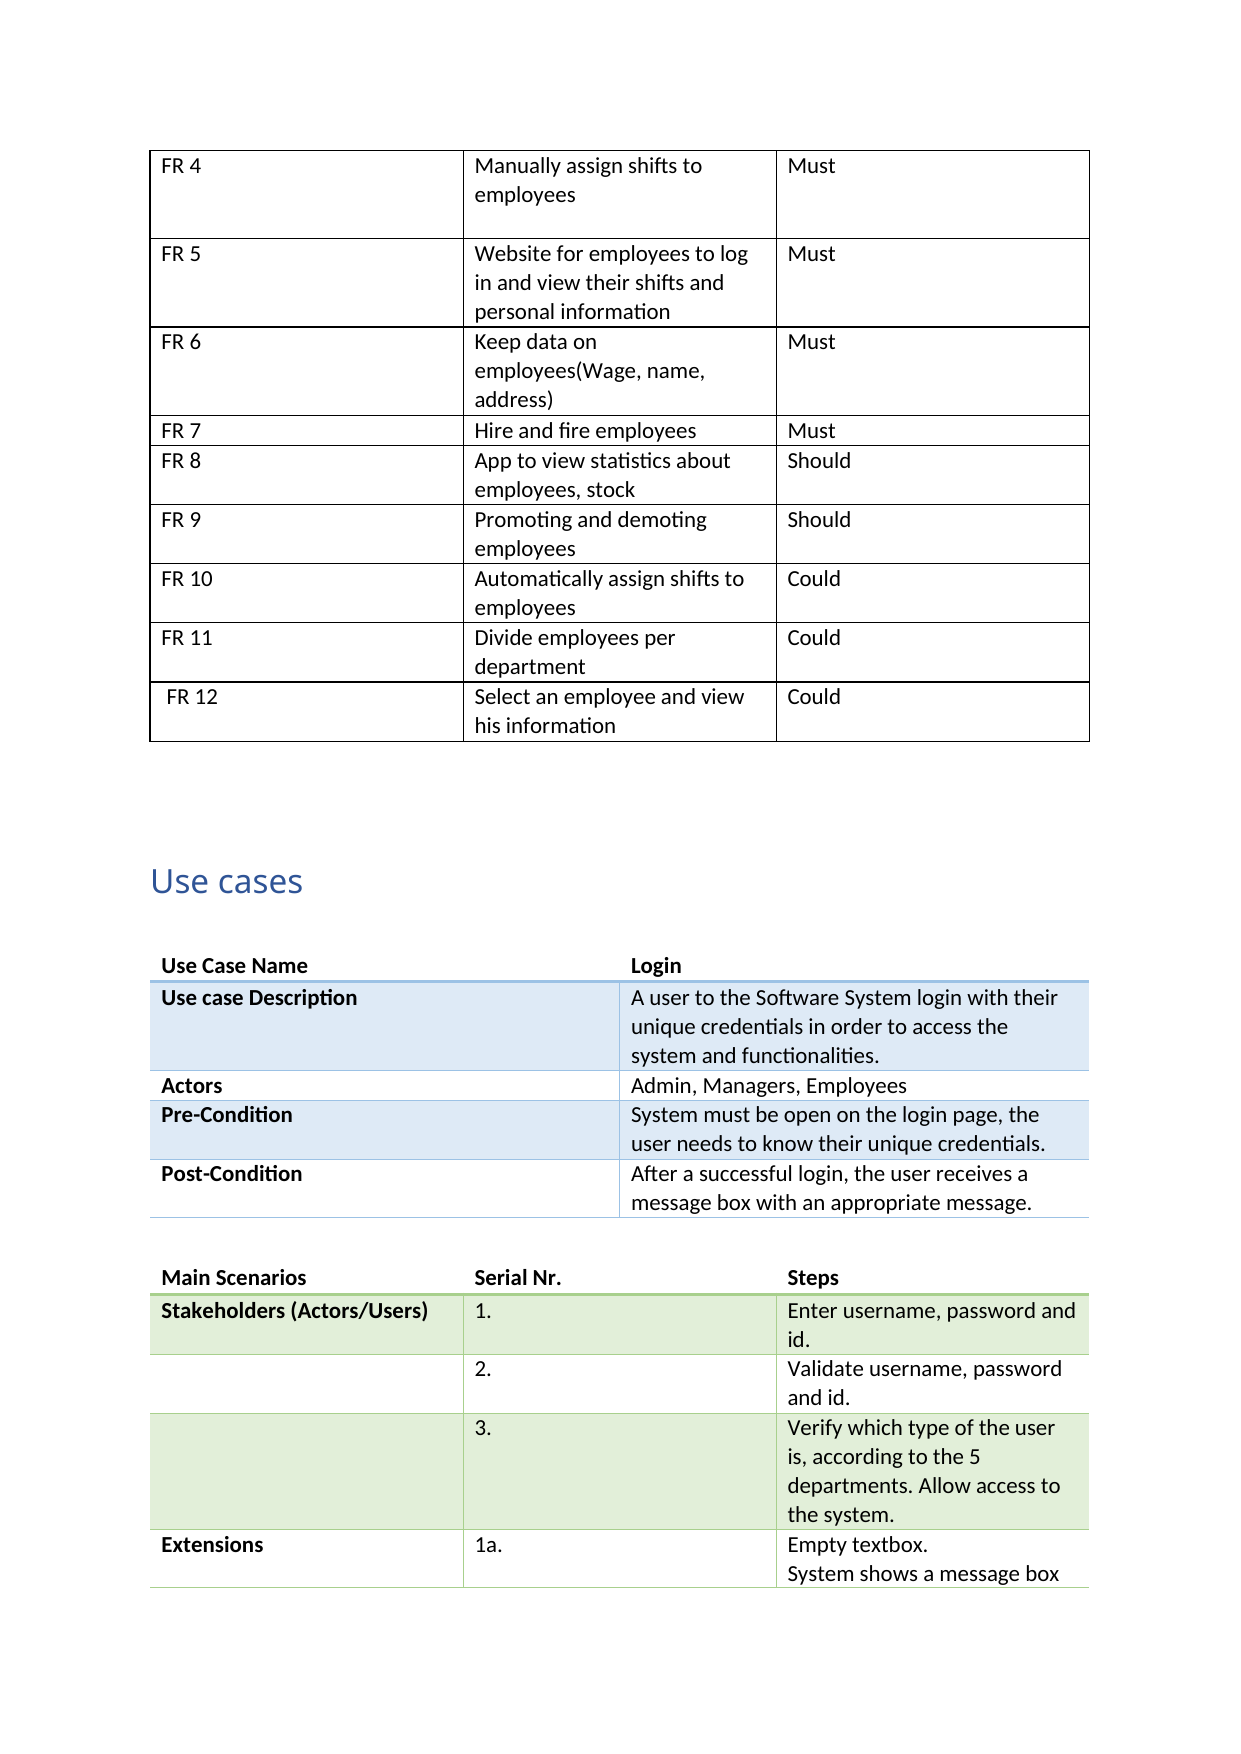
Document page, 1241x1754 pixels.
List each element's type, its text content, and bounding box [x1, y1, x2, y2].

table_cell Must [777, 416, 1089, 445]
table_cell Extensions [150, 1530, 463, 1587]
table_cell Admin, Managers, Employees [620, 1071, 1089, 1100]
table_cell Could [777, 623, 1089, 681]
table_cell 1a. [464, 1530, 776, 1587]
table_cell Website for employees to log in and view their shifts and personal information [464, 239, 776, 326]
table_cell Validate username, password and id. [777, 1355, 1089, 1412]
table_cell Select an employee and view his information [464, 683, 776, 741]
table_header Serial Nr. [463, 1264, 776, 1293]
table_cell 1. [464, 1296, 776, 1354]
table_cell Keep data on employees(Wage, name, address) [464, 328, 776, 415]
table_cell Verify which type of the user is, according to the 5 departments. Allow access to the system. [777, 1414, 1089, 1529]
table_cell Could [777, 564, 1089, 622]
table_cell Automatically assign shifts to employees [464, 564, 776, 622]
table_cell A user to the Software System login with their unique credentials in order to access the system and functionalities. [620, 983, 1089, 1070]
table_cell FR 5 [151, 239, 463, 326]
table_cell FR 10 [151, 564, 463, 622]
table_header Main Scenarios [150, 1264, 463, 1293]
table_cell App to view statistics about employees, stock [464, 446, 776, 504]
table_cell Must [777, 328, 1089, 415]
subtitle Use cases [150, 858, 1090, 903]
table_cell Promoting and demoting employees [464, 505, 776, 563]
table_cell System must be open on the login page, the user needs to know their unique credentials. [620, 1101, 1089, 1159]
table_cell Actors [150, 1071, 619, 1100]
table_cell Should [777, 446, 1089, 504]
table_cell Must [777, 151, 1089, 238]
table_cell Divide employees per department [464, 623, 776, 681]
table_cell 3. [464, 1414, 776, 1529]
table_cell [150, 1414, 463, 1529]
table_cell FR 6 [151, 328, 463, 415]
table_cell 2. [464, 1355, 776, 1412]
table_cell Use case Description [150, 983, 619, 1070]
table_cell Could [777, 683, 1089, 741]
table_cell FR 11 [151, 623, 463, 681]
table_cell After a successful login, the user receives a message box with an appropriate message. [620, 1160, 1089, 1217]
table_header Steps [776, 1264, 1089, 1293]
table_cell FR 7 [151, 416, 463, 445]
table_cell FR 8 [151, 446, 463, 504]
table_cell Post-Condition [150, 1160, 619, 1217]
table_cell FR 12 [151, 683, 463, 741]
table_cell Manually assign shifts to employees [464, 151, 776, 238]
table_cell Should [777, 505, 1089, 563]
table_header Login [620, 951, 1089, 980]
table_cell FR 9 [151, 505, 463, 563]
table_cell Enter username, password and id. [777, 1296, 1089, 1354]
table_cell Empty textbox. System shows a message box [777, 1530, 1089, 1587]
table_cell [150, 1355, 463, 1412]
table_cell FR 4 [151, 151, 463, 238]
table_header Use Case Name [150, 951, 619, 980]
table_cell Hire and fire employees [464, 416, 776, 445]
table_cell Stakeholders (Actors/Users) [150, 1296, 463, 1354]
table_cell Pre-Condition [150, 1101, 619, 1159]
table_cell Must [777, 239, 1089, 326]
